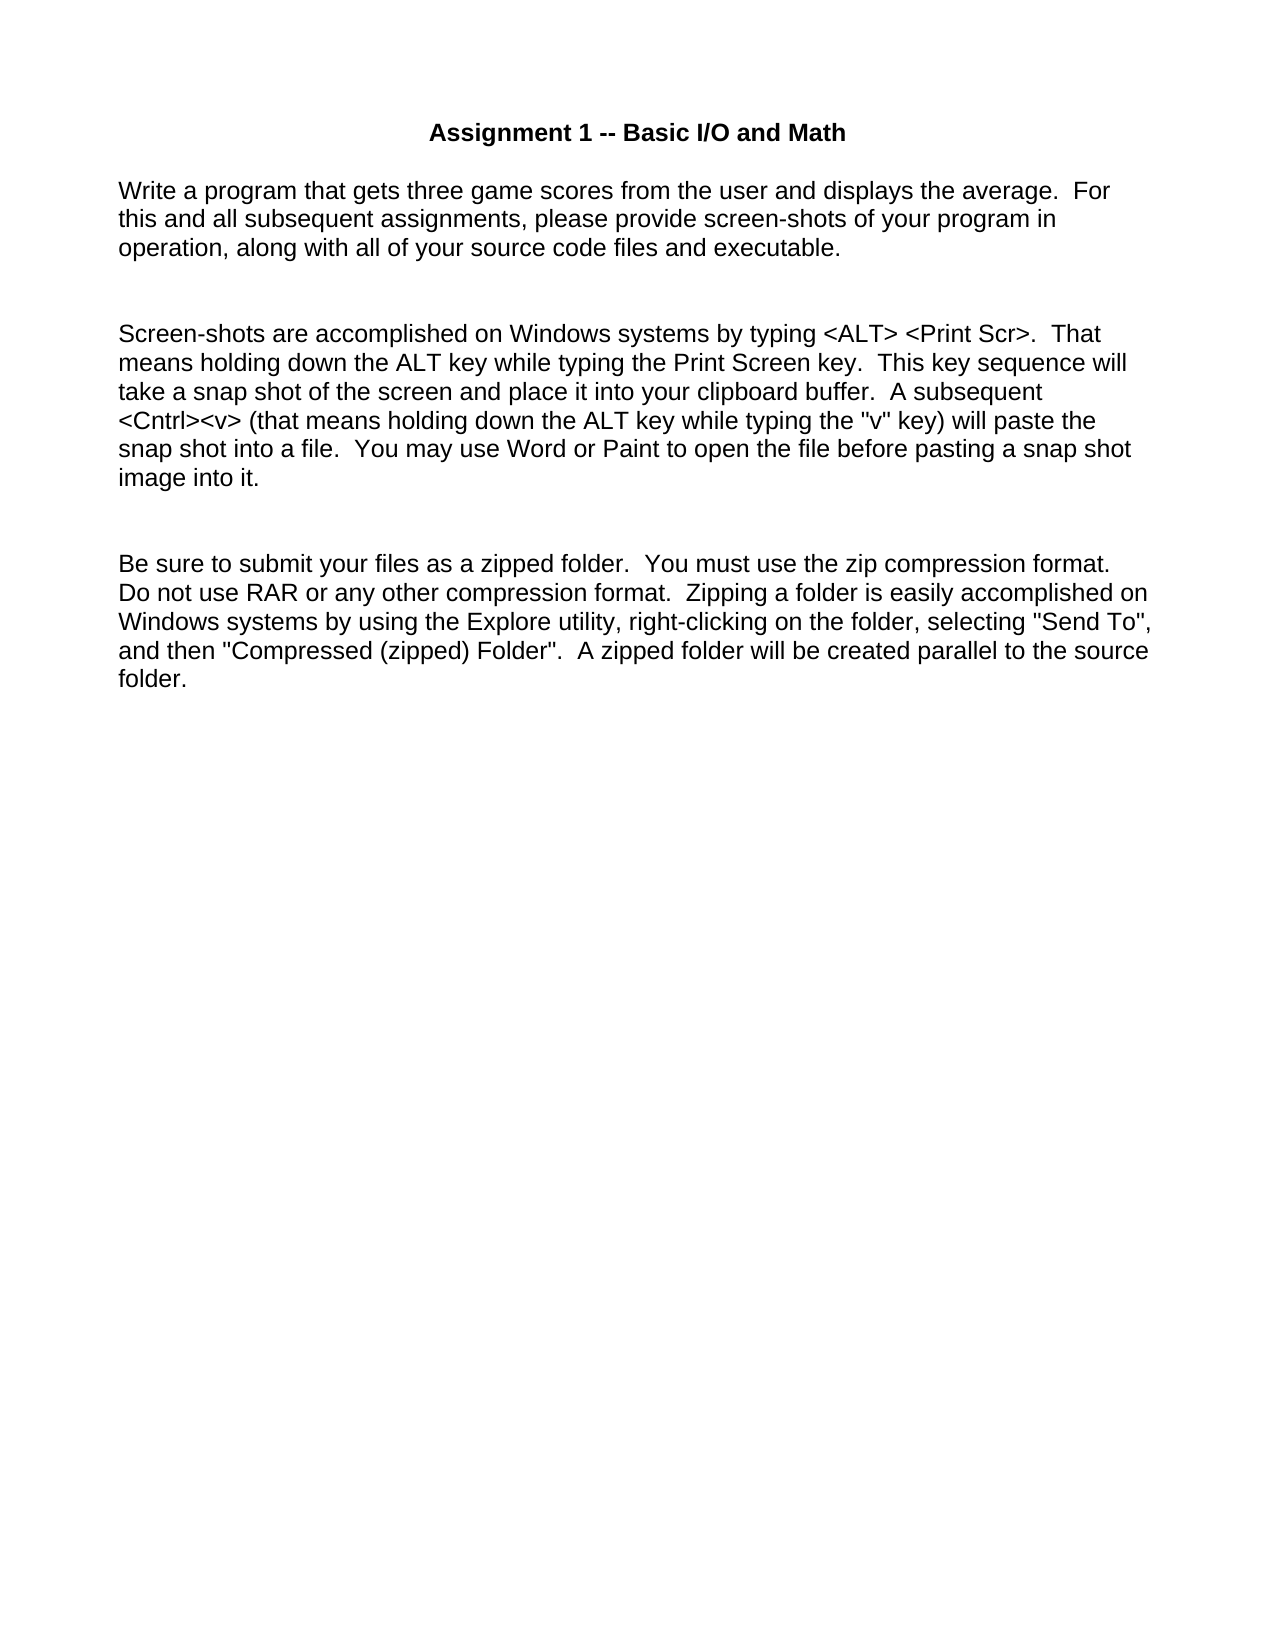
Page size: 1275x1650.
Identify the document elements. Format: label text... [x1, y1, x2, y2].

text Assignment 1 -- Basic I/O and Math [118, 118, 1157, 147]
text Screen-shots are accomplished on Windows systems by typing <ALT> <Print Scr>. That means holding down the ALT key while typing the Print Screen key. This key sequence will take a snap shot of the screen and place it into your clipboard buffer. A subsequent <Cntrl><v> (that means holding down the ALT key while typing the "v" key) will paste the snap shot into a file. You may use Word or Paint to open the file before pasting a snap shot image into it. [118, 319, 1157, 492]
text Write a program that gets three game scores from the user and displays the average. For this and all subsequent assignments, please provide screen-shots of your program in operation, along with all of your source code files and executable. [118, 176, 1157, 262]
text Be sure to submit your files as a zipped folder. You must use the zip compression format. Do not use RAR or any other compression format. Zipping a folder is easily accomplished on Windows systems by using the Explore utility, right-clicking on the folder, selecting "Send To", and then "Compressed (zipped) Folder". A zipped folder will be created parallel to the source folder. [118, 549, 1157, 693]
